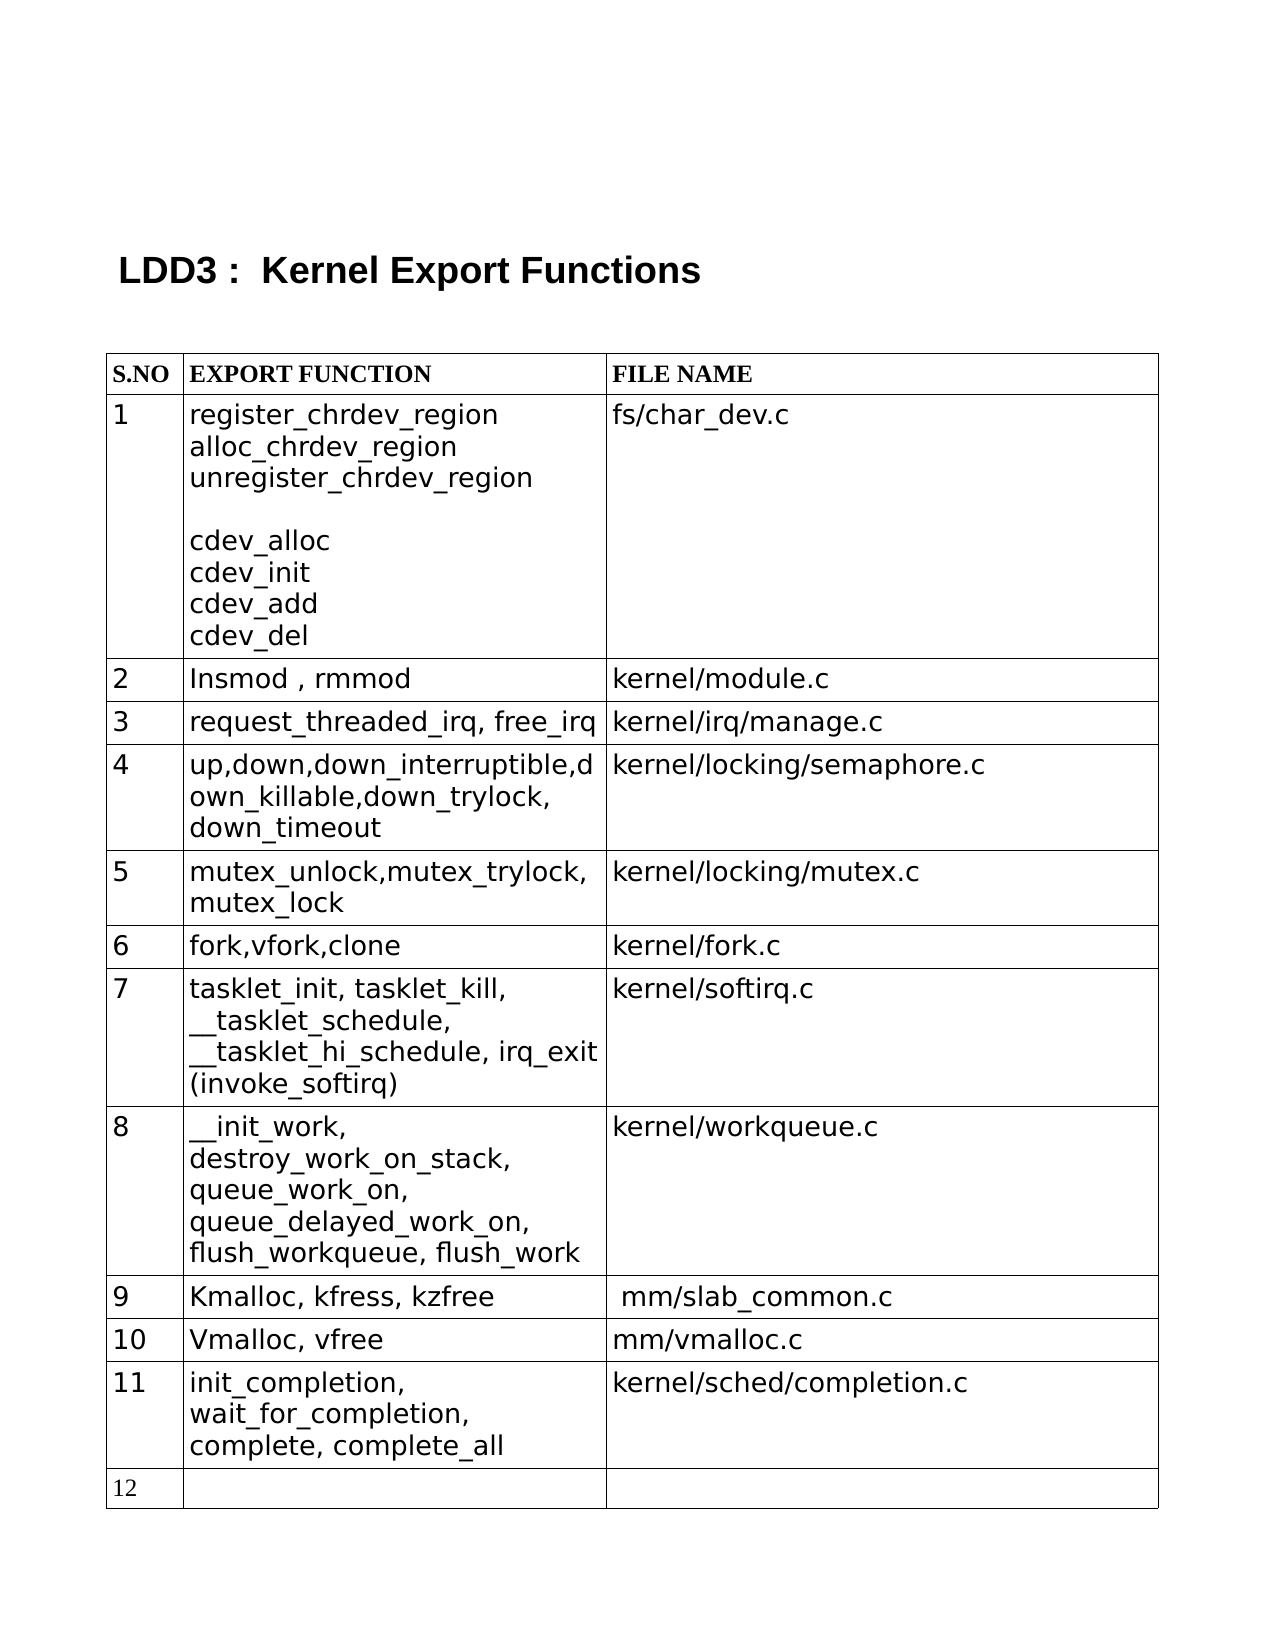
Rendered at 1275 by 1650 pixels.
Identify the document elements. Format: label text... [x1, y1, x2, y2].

table_cell request_threaded_irq, free_irq [184, 702, 606, 744]
table_cell 2 [107, 659, 183, 701]
table_cell Kmalloc, kfress, kzfree [184, 1276, 606, 1318]
table_cell 7 [107, 969, 183, 1106]
table_cell 10 [107, 1319, 183, 1361]
table_cell 1 [107, 395, 183, 657]
table_cell up,down,down_interruptible,down_killable,down_trylock, down_timeout [184, 745, 606, 850]
table_cell kernel/locking/semaphore.c [607, 745, 1158, 850]
table_cell 11 [107, 1362, 183, 1467]
table_cell 9 [107, 1276, 183, 1318]
table_cell Vmalloc, vfree [184, 1319, 606, 1361]
table_cell tasklet_init, tasklet_kill, __tasklet_schedule, __tasklet_hi_schedule, irq_exit (invoke_softirq) [184, 969, 606, 1106]
table_cell Insmod , rmmod [184, 659, 606, 701]
table_cell kernel/softirq.c [607, 969, 1158, 1106]
table_cell 3 [107, 702, 183, 744]
table_cell register_chrdev_region alloc_chrdev_region unregister_chrdev_region cdev_alloc cdev_init cdev_add cdev_del [184, 395, 606, 657]
table_cell kernel/fork.c [607, 926, 1158, 968]
table_cell kernel/irq/manage.c [607, 702, 1158, 744]
table_header S.NO [107, 354, 183, 393]
table_cell [607, 1469, 1158, 1508]
table_header FILE NAME [607, 354, 1158, 393]
table_cell fs/char_dev.c [607, 395, 1158, 657]
table_cell init_completion, wait_for_completion, complete, complete_all [184, 1362, 606, 1467]
table_cell kernel/workqueue.c [607, 1107, 1158, 1275]
table_cell 5 [107, 851, 183, 925]
table_cell mm/vmalloc.c [607, 1319, 1158, 1361]
table_cell mutex_unlock,mutex_trylock,mutex_lock [184, 851, 606, 925]
table_cell 8 [107, 1107, 183, 1275]
table_cell [184, 1469, 606, 1508]
table_cell 12 [107, 1469, 183, 1508]
table_header EXPORT FUNCTION [184, 354, 606, 393]
table_cell 4 [107, 745, 183, 850]
table_cell kernel/locking/mutex.c [607, 851, 1158, 925]
subtitle LDD3 : Kernel Export Functions [118, 248, 1157, 292]
table_cell fork,vfork,clone [184, 926, 606, 968]
table_cell kernel/module.c [607, 659, 1158, 701]
table_cell __init_work, destroy_work_on_stack, queue_work_on, queue_delayed_work_on, flush_workqueue, flush_work [184, 1107, 606, 1275]
table_cell kernel/sched/completion.c [607, 1362, 1158, 1467]
table_cell 6 [107, 926, 183, 968]
table_cell mm/slab_common.c [607, 1276, 1158, 1318]
